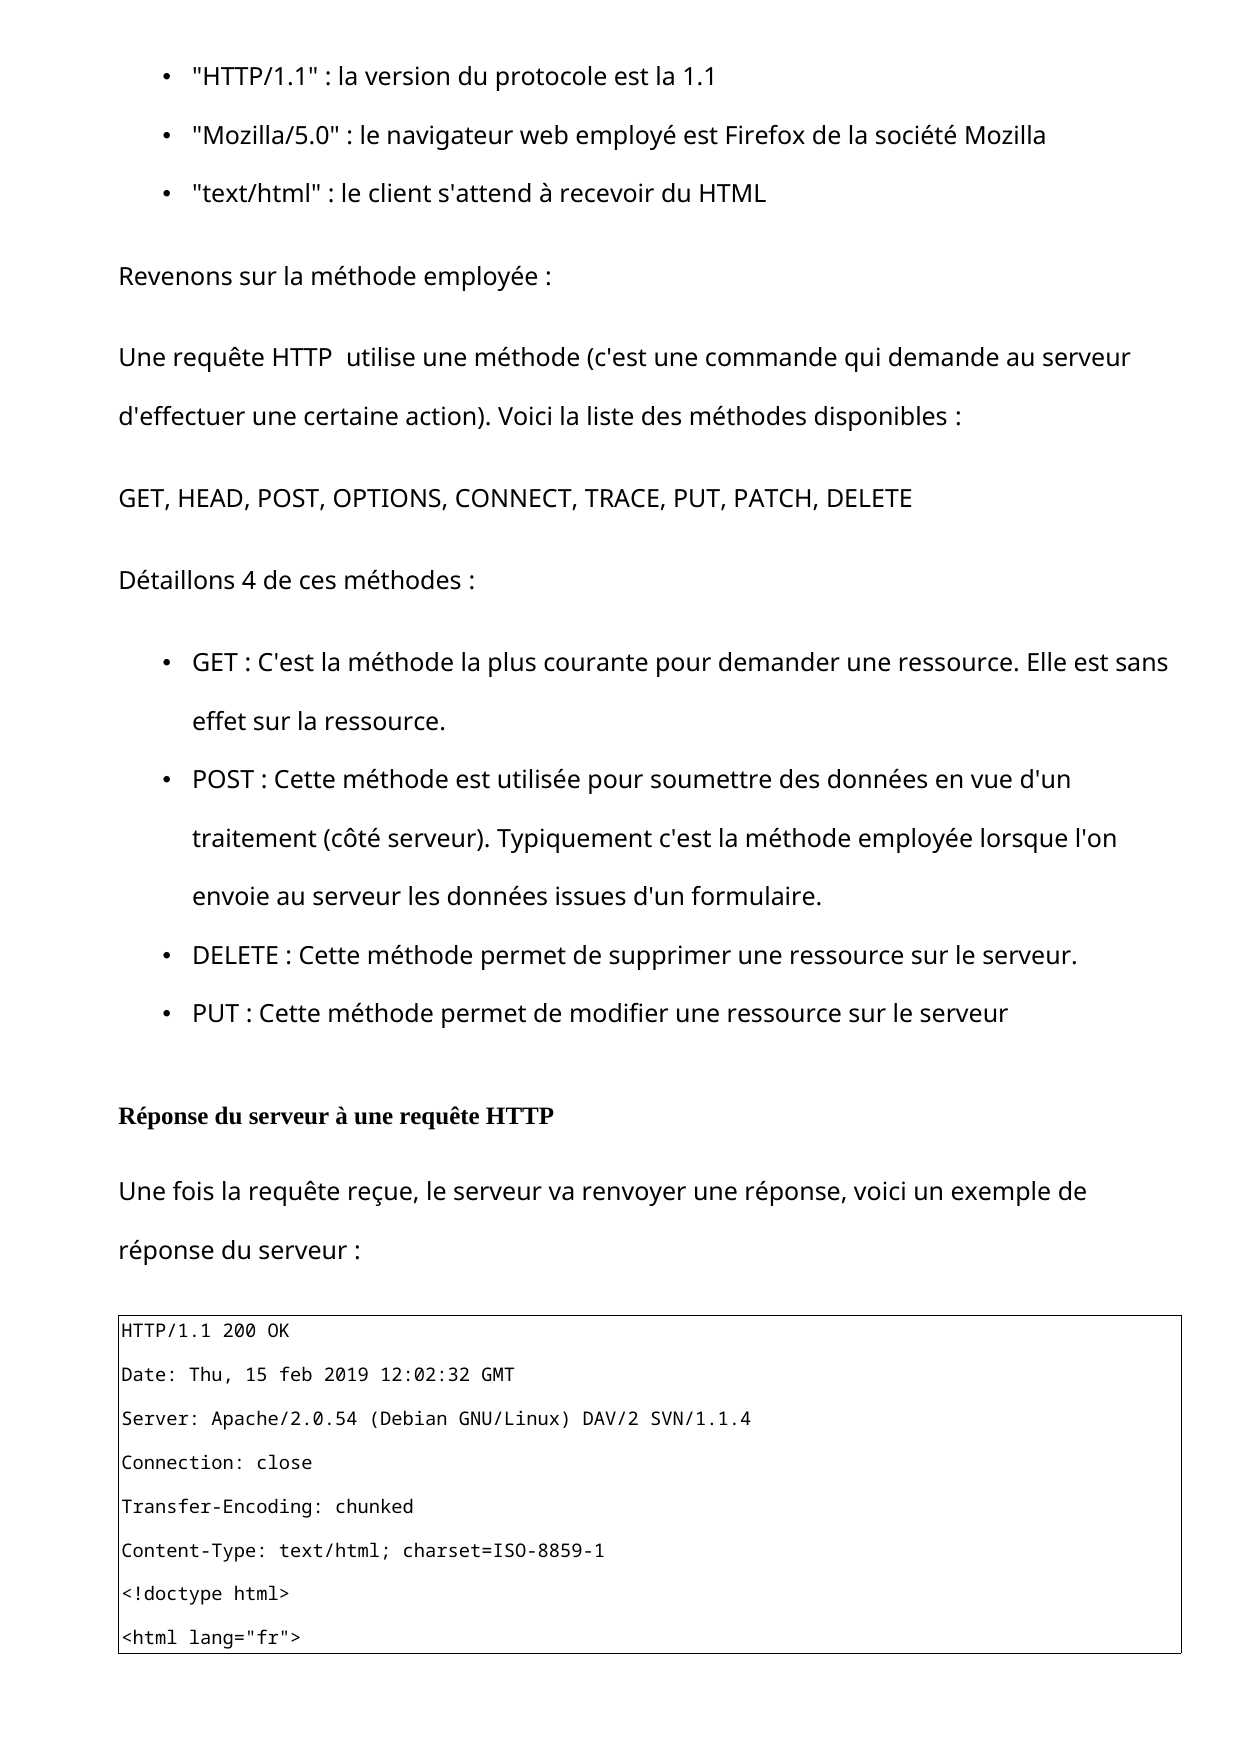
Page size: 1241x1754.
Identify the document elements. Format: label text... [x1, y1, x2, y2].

text Une requête HTTP utilise une méthode (c'est une commande qui demande au serveur d'effectuer une certaine action). Voici la liste des méthodes disponibles : [118, 340, 1181, 433]
list POST : Cette méthode est utilisée pour soumettre des données en vue d'un traitement (côté serveur). Typiquement c'est la méthode employée lorsque l'on envoie au serveur les données issues d'un formulaire. [162, 762, 1181, 913]
text <!doctype html> [119, 1578, 1181, 1606]
list "Mozilla/5.0" : le navigateur web employé est Firefox de la société Mozilla [162, 118, 1181, 152]
list DELETE : Cette méthode permet de supprimer une ressource sur le serveur. [162, 937, 1181, 971]
text Server: Apache/2.0.54 (Debian GNU/Linux) DAV/2 SVN/1.1.4 [119, 1402, 1181, 1431]
text Une fois la requête reçue, le serveur va renvoyer une réponse, voici un exemple de réponse du serveur : [118, 1174, 1181, 1267]
list PUT : Cette méthode permet de modifier une ressource sur le serveur [162, 996, 1181, 1030]
text Content-Type: text/html; charset=ISO-8859-1 [119, 1534, 1181, 1562]
subtitle Réponse du serveur à une requête HTTP [118, 1101, 1181, 1130]
text GET, HEAD, POST, OPTIONS, CONNECT, TRACE, PUT, PATCH, DELETE [118, 481, 1181, 515]
text <html lang="fr"> [119, 1622, 1181, 1653]
text Revenons sur la méthode employée : [118, 258, 1181, 292]
list GET : C'est la méthode la plus courante pour demander une ressource. Elle est sans effet sur la ressource. [162, 644, 1181, 737]
list "text/html" : le client s'attend à recevoir du HTML [162, 176, 1181, 210]
list "HTTP/1.1" : la version du protocole est la 1.1 [162, 59, 1181, 93]
text HTTP/1.1 200 OK [119, 1316, 1181, 1343]
text Date: Thu, 15 feb 2019 12:02:32 GMT [119, 1358, 1181, 1387]
text Transfer-Encoding: chunked [119, 1490, 1181, 1518]
text Connection: close [119, 1446, 1181, 1475]
text Détaillons 4 de ces méthodes : [118, 563, 1181, 597]
